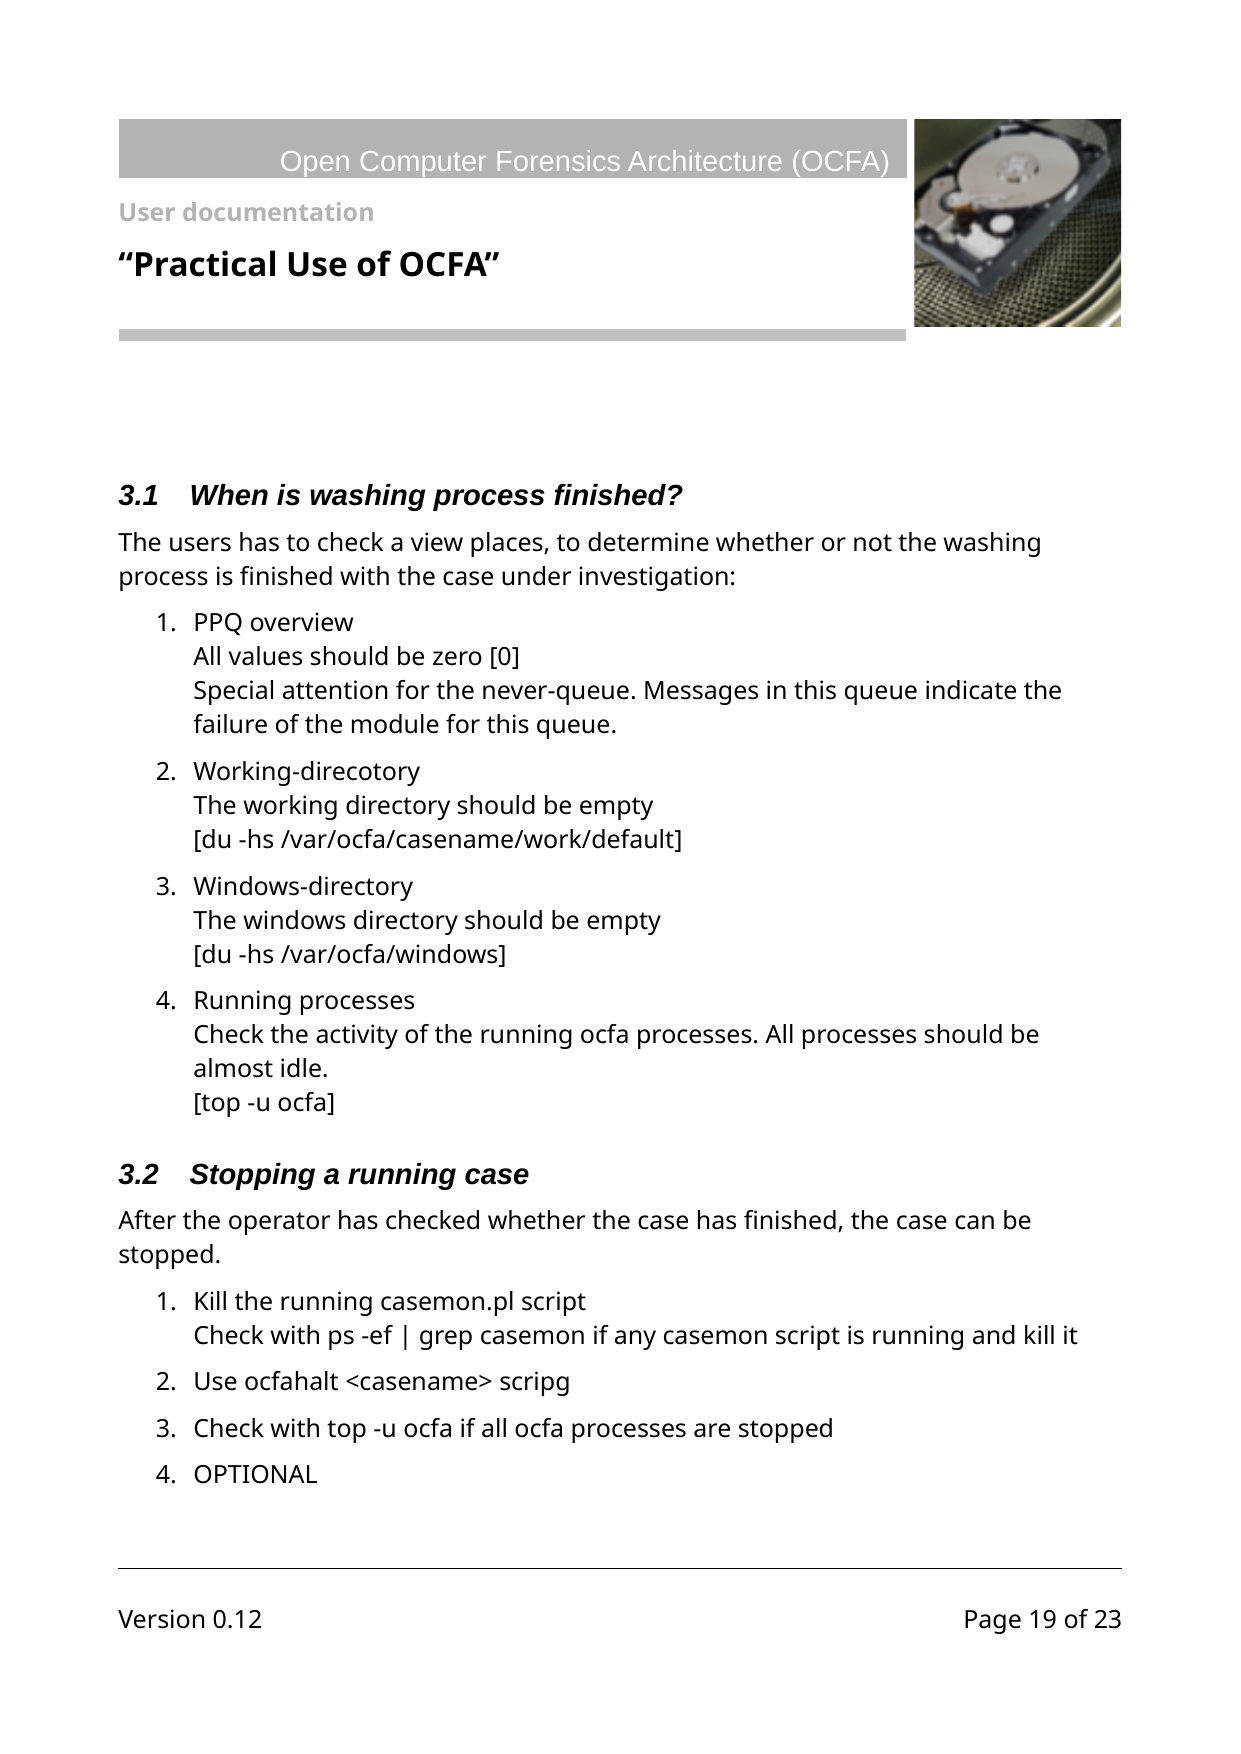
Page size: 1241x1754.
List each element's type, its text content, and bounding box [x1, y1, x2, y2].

subtitle When is washing process finished? [118, 478, 1122, 512]
list PPQ overview All values should be zero [0] Special attention for the never-queue. Messages in this queue indicate the failure of the module for this queue. [156, 605, 1122, 741]
list Kill the running casemon.pl script Check with ps -ef | grep casemon if any casemon script is running and kill it [156, 1283, 1122, 1351]
picture [914, 119, 1122, 327]
list Running processes Check the activity of the running ocfa processes. All processes should be almost idle. [top -u ocfa] [156, 983, 1122, 1119]
text After the operator has checked whether the case has finished, the case can be stopped. [118, 1203, 1122, 1271]
list Check with top -u ocfa if all ocfa processes are stopped [156, 1411, 1122, 1444]
list OPTIONAL Kill running processes manually. [156, 1457, 1122, 1491]
list Working-direcotory The working directory should be empty [du -hs /var/ocfa/casename/work/default] [156, 753, 1122, 856]
list Windows-directory The windows directory should be empty [du -hs /var/ocfa/windows] [156, 868, 1122, 970]
subtitle Stopping a running case [118, 1157, 1122, 1190]
text The users has to check a view places, to determine whether or not the washing process is finished with the case under investigation: [118, 524, 1122, 592]
list Use ocfahalt <casename> scripg [156, 1364, 1122, 1398]
